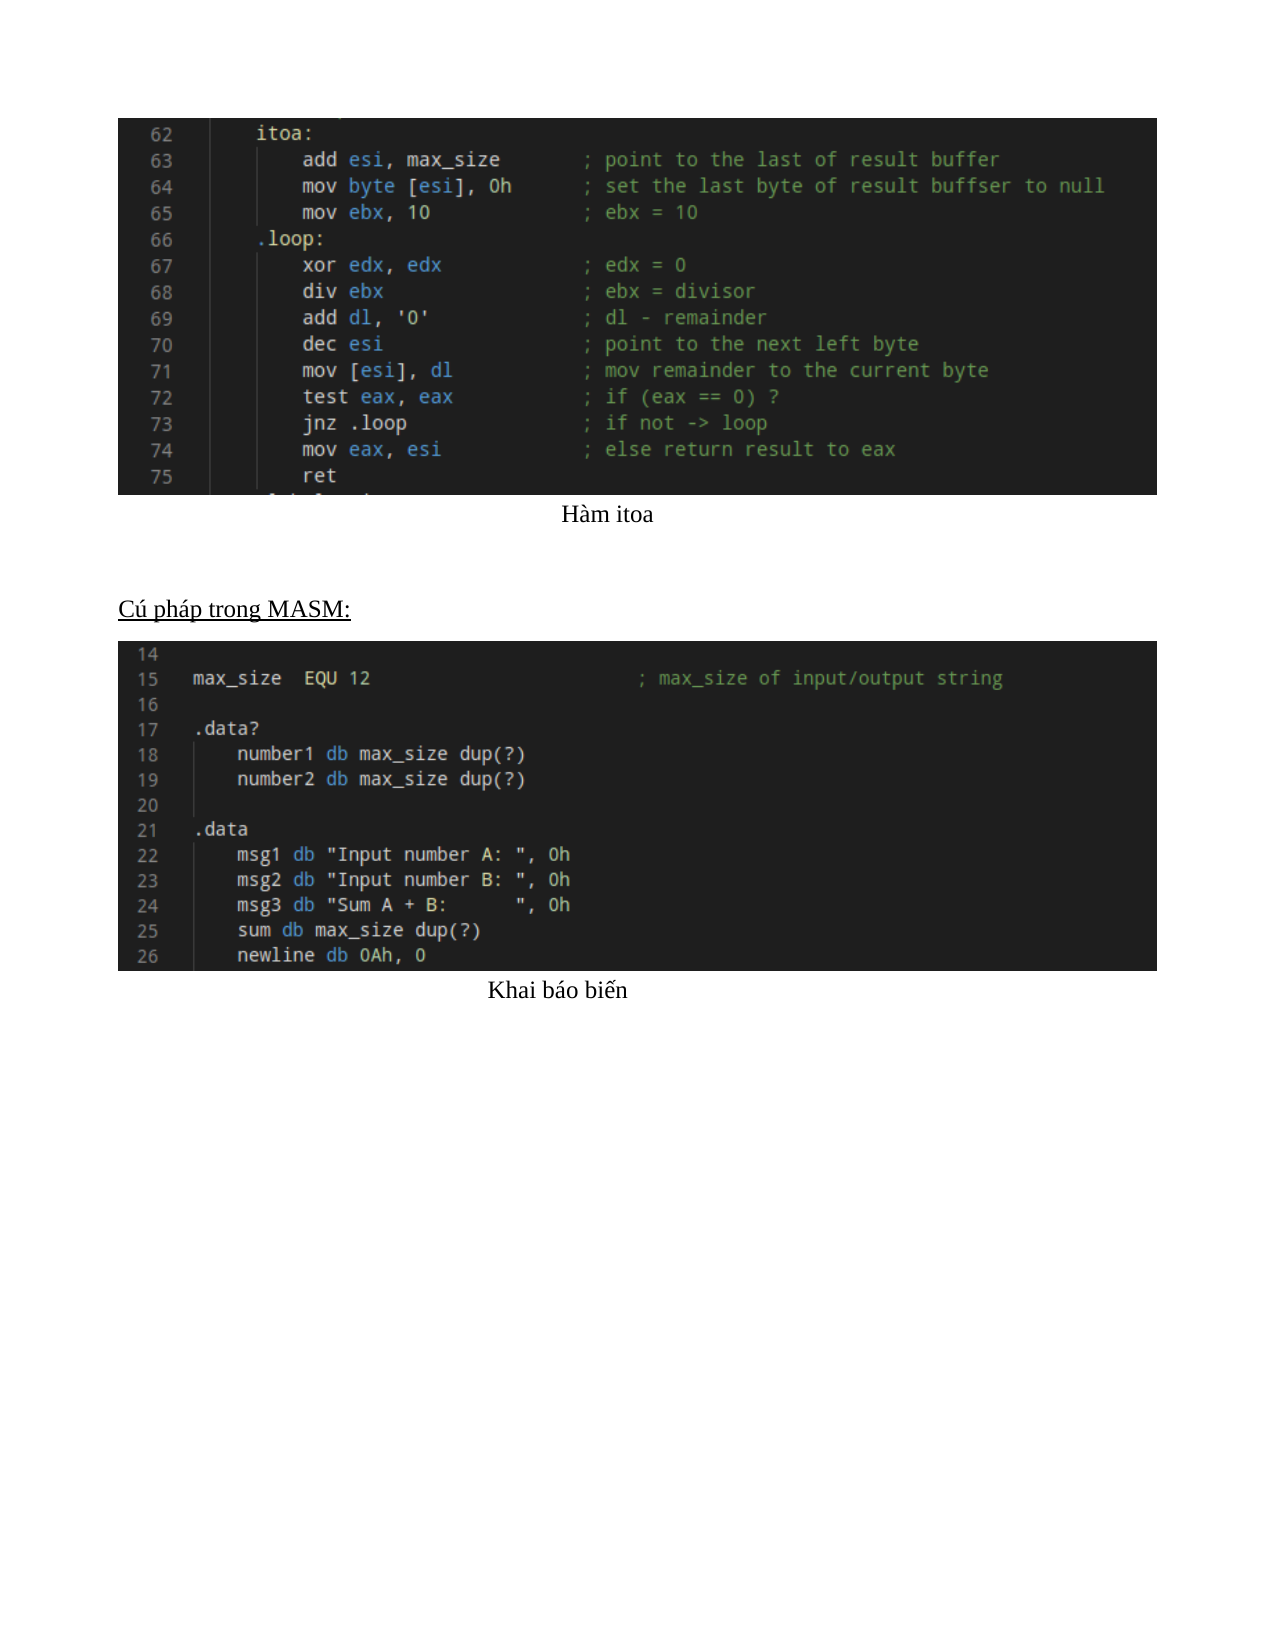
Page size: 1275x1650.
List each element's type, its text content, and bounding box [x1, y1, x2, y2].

text Hàm itoa [118, 495, 1157, 528]
picture [118, 641, 1157, 971]
text Khai báo biến [118, 971, 1157, 1003]
picture [118, 118, 1157, 495]
text Cú pháp trong MASM: [118, 594, 1157, 623]
